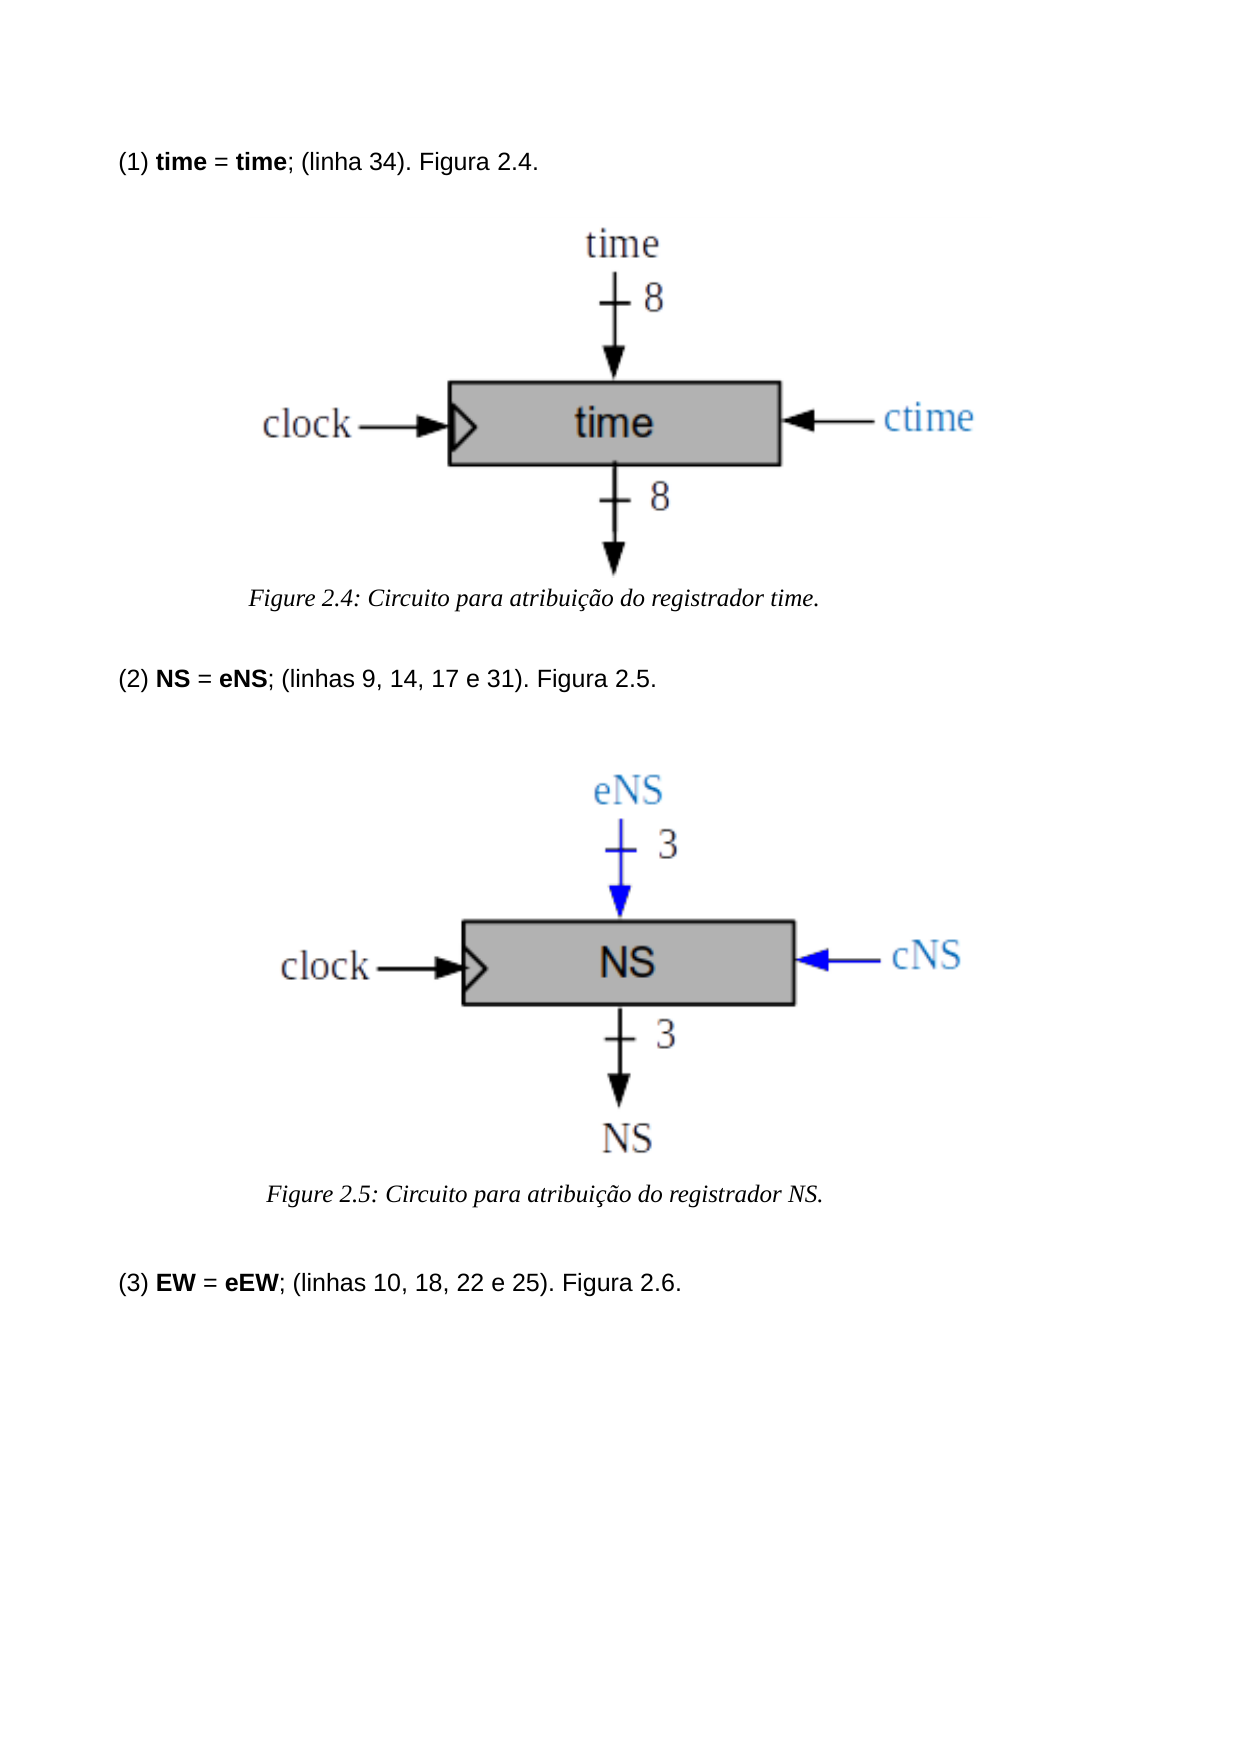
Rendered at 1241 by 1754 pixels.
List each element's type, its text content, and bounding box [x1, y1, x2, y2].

picture [266, 763, 975, 1174]
list EW = eEW; (linhas 10, 18, 22 e 25). Figura 2.6. [118, 1268, 1122, 1297]
picture [248, 216, 992, 578]
text Figure 2.5: Circuito para atribuição do registrador NS. [266, 1174, 974, 1208]
list NS = eNS; (linhas 9, 14, 17 e 31). Figura 2.5. [118, 664, 1122, 693]
text Figure 2.4: Circuito para atribuição do registrador time. [248, 578, 992, 611]
list time = time; (linha 34). Figura 2.4. [118, 147, 1122, 176]
